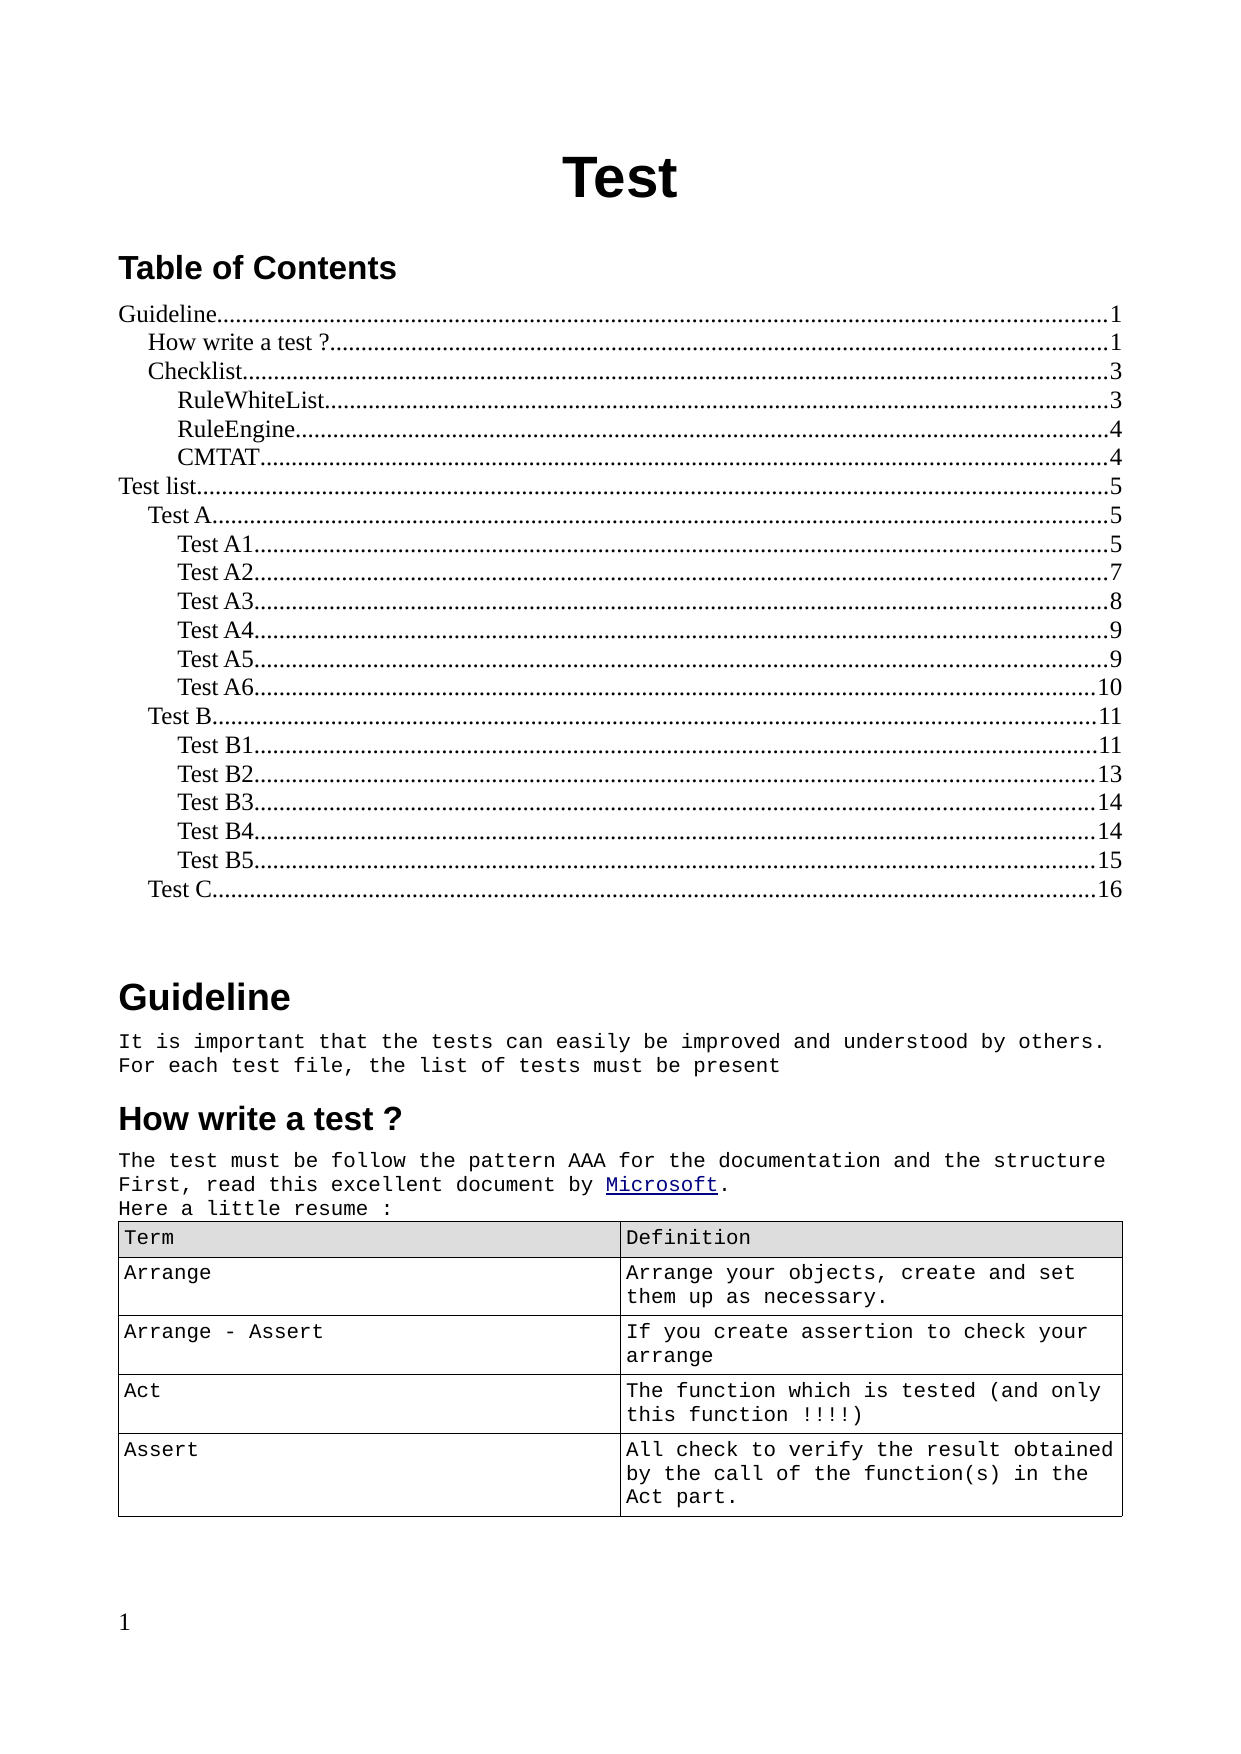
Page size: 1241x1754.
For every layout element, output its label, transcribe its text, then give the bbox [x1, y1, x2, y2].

text Guideline 1 [118, 299, 1122, 327]
text Test B 11 [148, 701, 1122, 730]
text Test B1 11 [177, 730, 1122, 759]
table_cell Arrange [119, 1258, 620, 1315]
text It is important that the tests can easily be improved and understood by others. [118, 1031, 1122, 1055]
table_cell The function which is tested (and only this function !!!!) [621, 1375, 1122, 1433]
text Test A 5 [148, 500, 1122, 529]
text Test A5 9 [177, 644, 1122, 672]
subtitle How write a test ? [118, 1099, 1122, 1138]
table_cell All check to verify the result obtained by the call of the function(s) in the Act part. [621, 1434, 1122, 1516]
table_cell Arrange - Assert [119, 1316, 620, 1374]
text Test A3 8 [177, 586, 1122, 615]
subtitle Table of Contents [118, 248, 1122, 286]
text Test B2 13 [177, 759, 1122, 787]
text Test A6 10 [177, 672, 1122, 701]
text Test B5 15 [177, 845, 1122, 874]
table_header Definition [621, 1222, 1122, 1257]
text Test list 5 [118, 471, 1122, 500]
text First, read this excellent document by Microsoft. [118, 1174, 1122, 1198]
text RuleWhiteList 3 [177, 385, 1122, 414]
text Test C 16 [148, 874, 1122, 902]
text For each test file, the list of tests must be present [118, 1055, 1122, 1078]
subtitle Guideline [118, 975, 1122, 1019]
table_cell Act [119, 1375, 620, 1433]
table_cell Arrange your objects, create and set them up as necessary. [621, 1258, 1122, 1315]
text How write a test ? 1 [148, 327, 1122, 356]
table_cell Assert [119, 1434, 620, 1516]
text Checklist 3 [148, 356, 1122, 385]
text Here a little resume : [118, 1198, 1122, 1221]
text Test B3 14 [177, 787, 1122, 816]
table_header Term [119, 1222, 620, 1257]
text Test B4 14 [177, 816, 1122, 845]
table_cell If you create assertion to check your arrange [621, 1316, 1122, 1374]
text RuleEngine 4 [177, 414, 1122, 442]
text Test A2 7 [177, 557, 1122, 586]
text Test A4 9 [177, 615, 1122, 644]
text The test must be follow the pattern AAA for the documentation and the structure [118, 1150, 1122, 1174]
text Test A1 5 [177, 529, 1122, 557]
text CMTAT 4 [177, 442, 1122, 471]
title Test [118, 143, 1122, 210]
